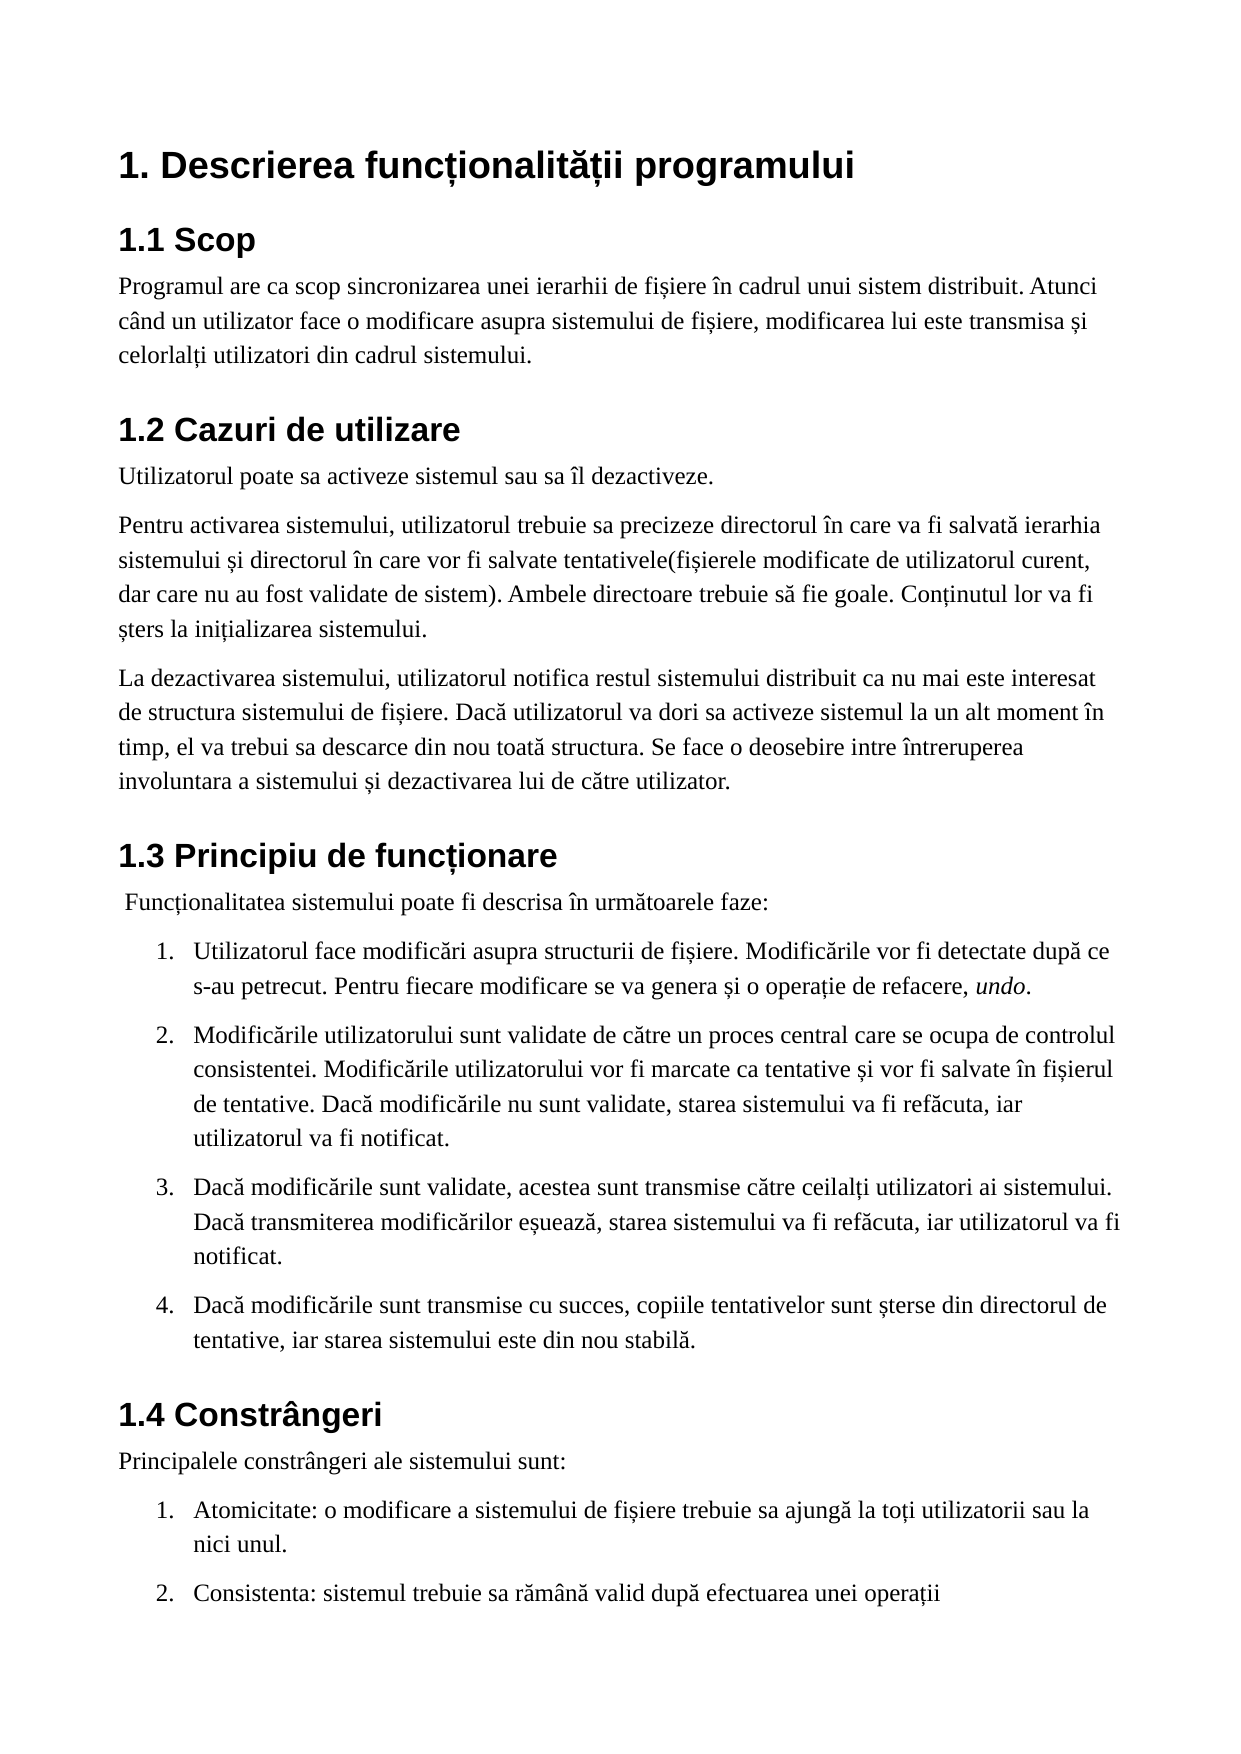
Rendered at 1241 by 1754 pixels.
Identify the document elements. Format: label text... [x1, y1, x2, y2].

subtitle 1. Descrierea funcționalității programului [118, 143, 1122, 187]
subtitle 1.1 Scop [118, 220, 1122, 259]
text La dezactivarea sistemului, utilizatorul notifica restul sistemului distribuit ca nu mai este interesat de structura sistemului de fișiere. Dacă utilizatorul va dori sa activeze sistemul la un alt moment în timp, el va trebui sa descarce din nou toată structura. Se face o deosebire intre întreruperea involuntara a sistemului și dezactivarea lui de către utilizator. [118, 663, 1122, 795]
list Modificările utilizatorului sunt validate de către un proces central care se ocupa de controlul consistentei. Modificările utilizatorului vor fi marcate ca tentative și vor fi salvate în fișierul de tentative. Dacă modificările nu sunt validate, starea sistemului va fi refăcuta, iar utilizatorul va fi notificat. [156, 1020, 1122, 1152]
subtitle 1.3 Principiu de funcționare [118, 836, 1122, 875]
subtitle 1.2 Cazuri de utilizare [118, 410, 1122, 449]
text Programul are ca scop sincronizarea unei ierarhii de fișiere în cadrul unui sistem distribuit. Atunci când un utilizator face o modificare asupra sistemului de fișiere, modificarea lui este transmisa și celorlalți utilizatori din cadrul sistemului. [118, 271, 1122, 369]
text Principalele constrângeri ale sistemului sunt: [118, 1446, 1122, 1475]
text Utilizatorul poate sa activeze sistemul sau sa îl dezactiveze. [118, 461, 1122, 490]
list Utilizatorul face modificări asupra structurii de fișiere. Modificările vor fi detectate după ce s-au petrecut. Pentru fiecare modificare se va genera și o operație de refacere, undo. [156, 936, 1122, 999]
text Pentru activarea sistemului, utilizatorul trebuie sa precizeze directorul în care va fi salvată ierarhia sistemului și directorul în care vor fi salvate tentativele(fișierele modificate de utilizatorul curent, dar care nu au fost validate de sistem). Ambele directoare trebuie să fie goale. Conținutul lor va fi șters la inițializarea sistemului. [118, 510, 1122, 642]
list Consistenta: sistemul trebuie sa rămână valid după efectuarea unei operații [156, 1578, 1122, 1607]
list Dacă modificările sunt transmise cu succes, copiile tentativelor sunt șterse din directorul de tentative, iar starea sistemului este din nou stabilă. [156, 1290, 1122, 1354]
text Funcționalitatea sistemului poate fi descrisa în următoarele faze: [118, 887, 1122, 916]
list Atomicitate: o modificare a sistemului de fișiere trebuie sa ajungă la toți utilizatorii sau la nici unul. [156, 1495, 1122, 1558]
list Dacă modificările sunt validate, acestea sunt transmise către ceilalți utilizatori ai sistemului. Dacă transmiterea modificărilor eșuează, starea sistemului va fi refăcuta, iar utilizatorul va fi notificat. [156, 1172, 1122, 1270]
subtitle 1.4 Constrângeri [118, 1395, 1122, 1433]
